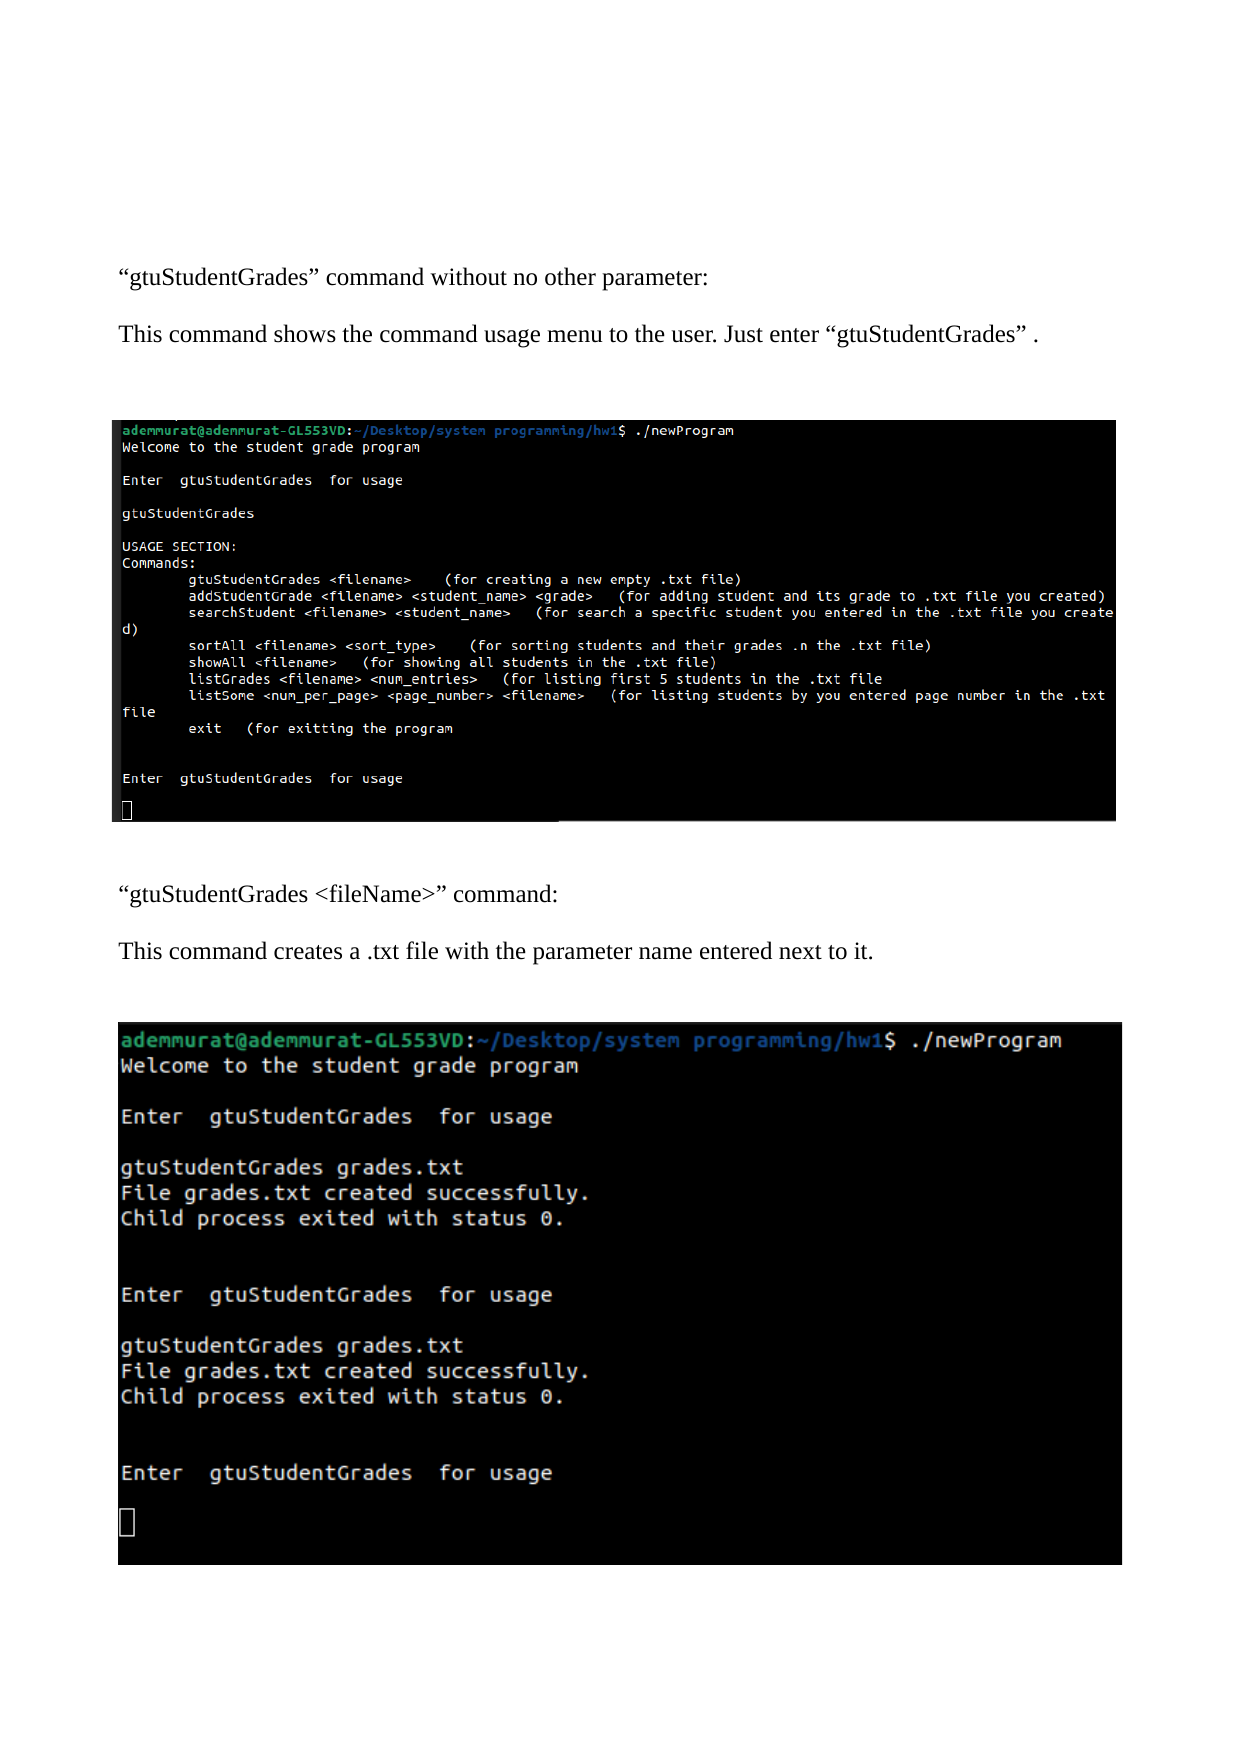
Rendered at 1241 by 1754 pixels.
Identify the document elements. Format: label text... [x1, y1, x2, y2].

text “gtuStudentGrades” command without no other parameter: This command shows the command usage menu to the user. Just enter “gtuStudentGrades” . [118, 233, 1122, 348]
picture [111, 420, 1116, 822]
text “gtuStudentGrades <fileName>” command: [118, 377, 1122, 907]
text [118, 1565, 1122, 1622]
text This command creates a .txt file with the parameter name entered next to it. [118, 936, 1122, 965]
picture [118, 1022, 1123, 1565]
